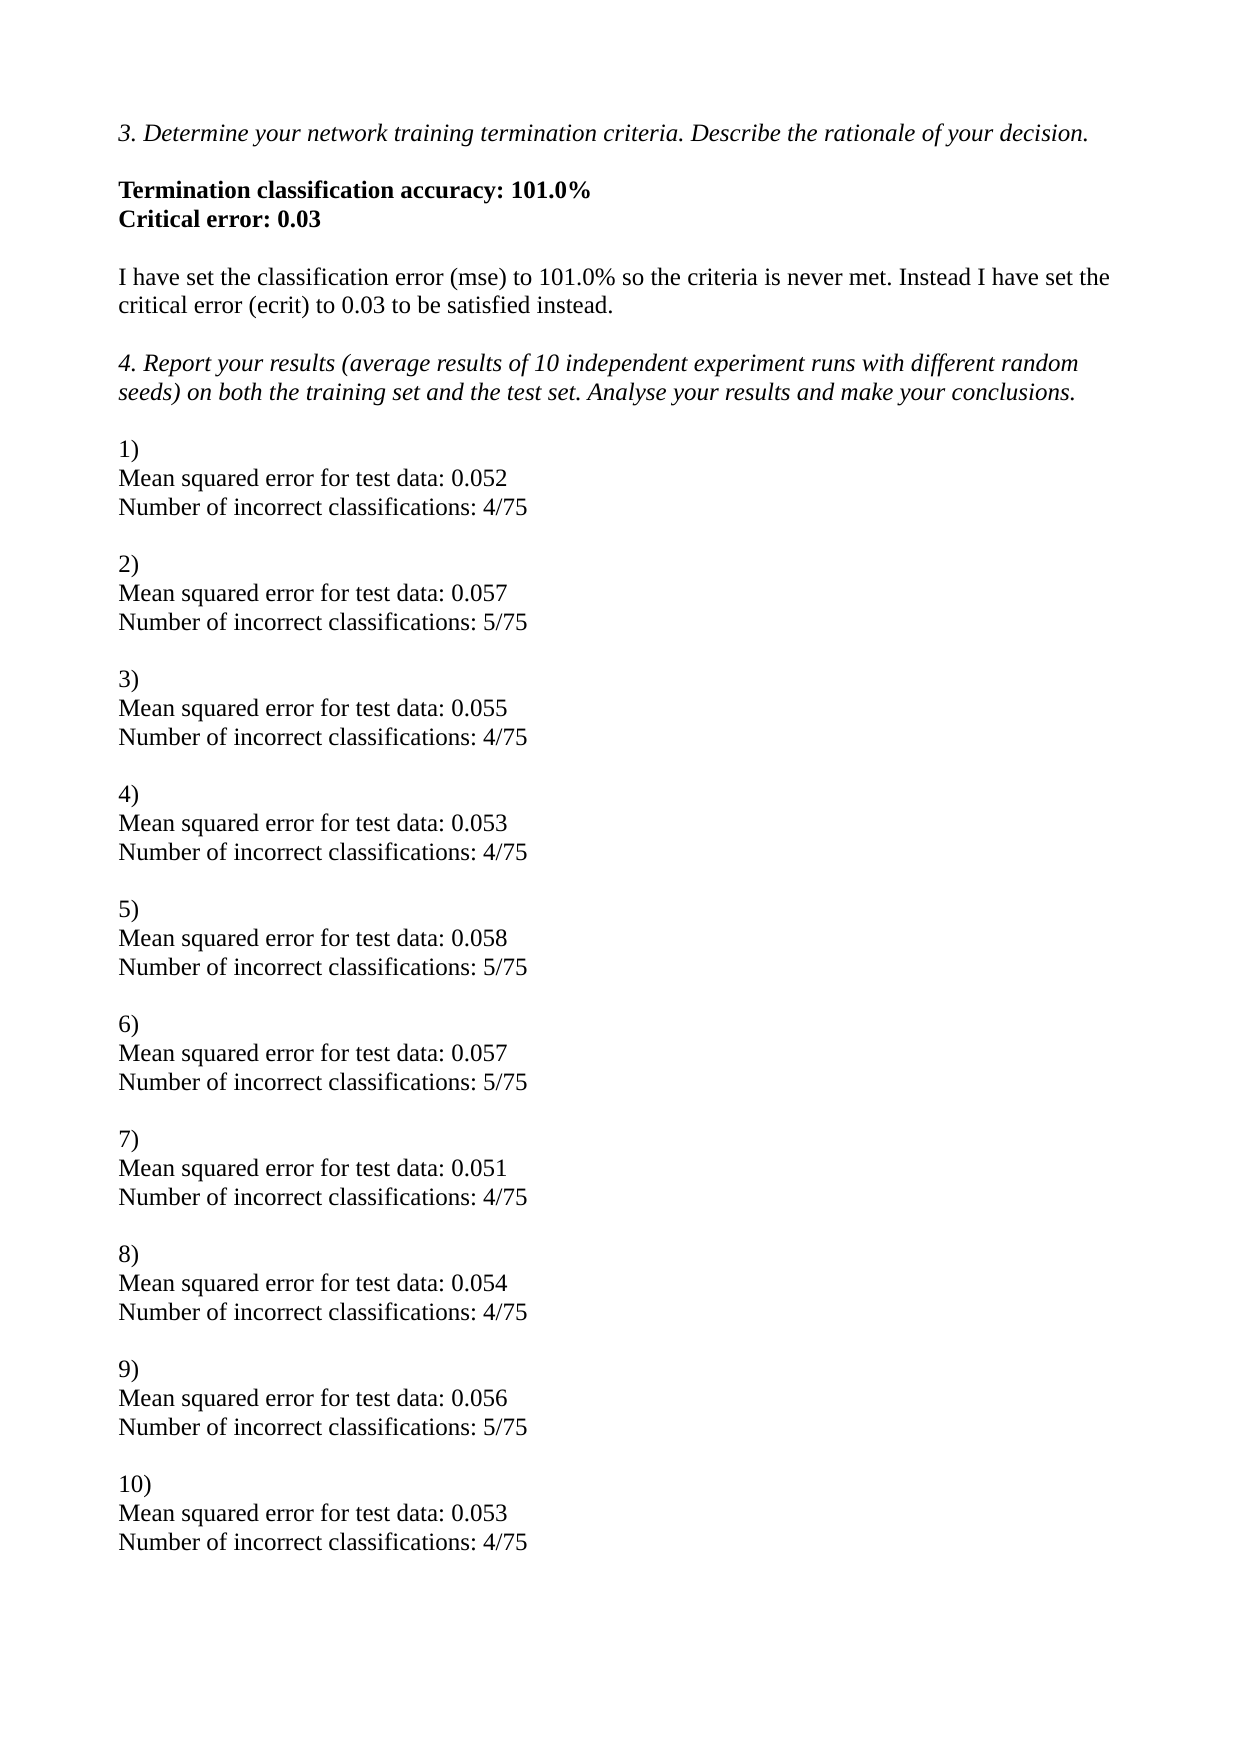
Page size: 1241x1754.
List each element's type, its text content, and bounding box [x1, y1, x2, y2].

text Number of incorrect classifications: 4/75 [118, 722, 1122, 751]
text Number of incorrect classifications: 5/75 [118, 1412, 1122, 1441]
text 1) [118, 434, 1122, 463]
text Number of incorrect classifications: 4/75 [118, 1527, 1122, 1556]
text 8) [118, 1239, 1122, 1268]
text 2) [118, 549, 1122, 578]
text Mean squared error for test data: 0.058 [118, 923, 1122, 952]
text Number of incorrect classifications: 4/75 [118, 837, 1122, 866]
text Mean squared error for test data: 0.053 [118, 808, 1122, 837]
text 5) [118, 894, 1122, 923]
text 6) [118, 1009, 1122, 1038]
text Critical error: 0.03 [118, 204, 1122, 233]
text Mean squared error for test data: 0.054 [118, 1268, 1122, 1297]
text I have set the classification error (mse) to 101.0% so the criteria is never met. Instead I have set the critical error (ecrit) to 0.03 to be satisfied instead. [118, 262, 1122, 319]
text Mean squared error for test data: 0.056 [118, 1383, 1122, 1412]
text Number of incorrect classifications: 5/75 [118, 1067, 1122, 1096]
text Mean squared error for test data: 0.055 [118, 693, 1122, 722]
text Termination classification accuracy: 101.0% [118, 176, 1122, 204]
text Mean squared error for test data: 0.051 [118, 1153, 1122, 1182]
text Mean squared error for test data: 0.053 [118, 1498, 1122, 1527]
text 7) [118, 1124, 1122, 1153]
text 4. Report your results (average results of 10 independent experiment runs with different random seeds) on both the training set and the test set. Analyse your results and make your conclusions. [118, 348, 1122, 406]
text Number of incorrect classifications: 5/75 [118, 607, 1122, 636]
text Mean squared error for test data: 0.057 [118, 578, 1122, 607]
text Number of incorrect classifications: 4/75 [118, 1297, 1122, 1326]
text 3) [118, 664, 1122, 693]
text Mean squared error for test data: 0.057 [118, 1038, 1122, 1067]
text 3. Determine your network training termination criteria. Describe the rationale of your decision. [118, 118, 1122, 147]
text Number of incorrect classifications: 4/75 [118, 492, 1122, 521]
text Number of incorrect classifications: 4/75 [118, 1182, 1122, 1211]
text 10) [118, 1469, 1122, 1498]
text Mean squared error for test data: 0.052 [118, 463, 1122, 492]
text 4) [118, 779, 1122, 808]
text Number of incorrect classifications: 5/75 [118, 952, 1122, 981]
text 9) [118, 1354, 1122, 1383]
